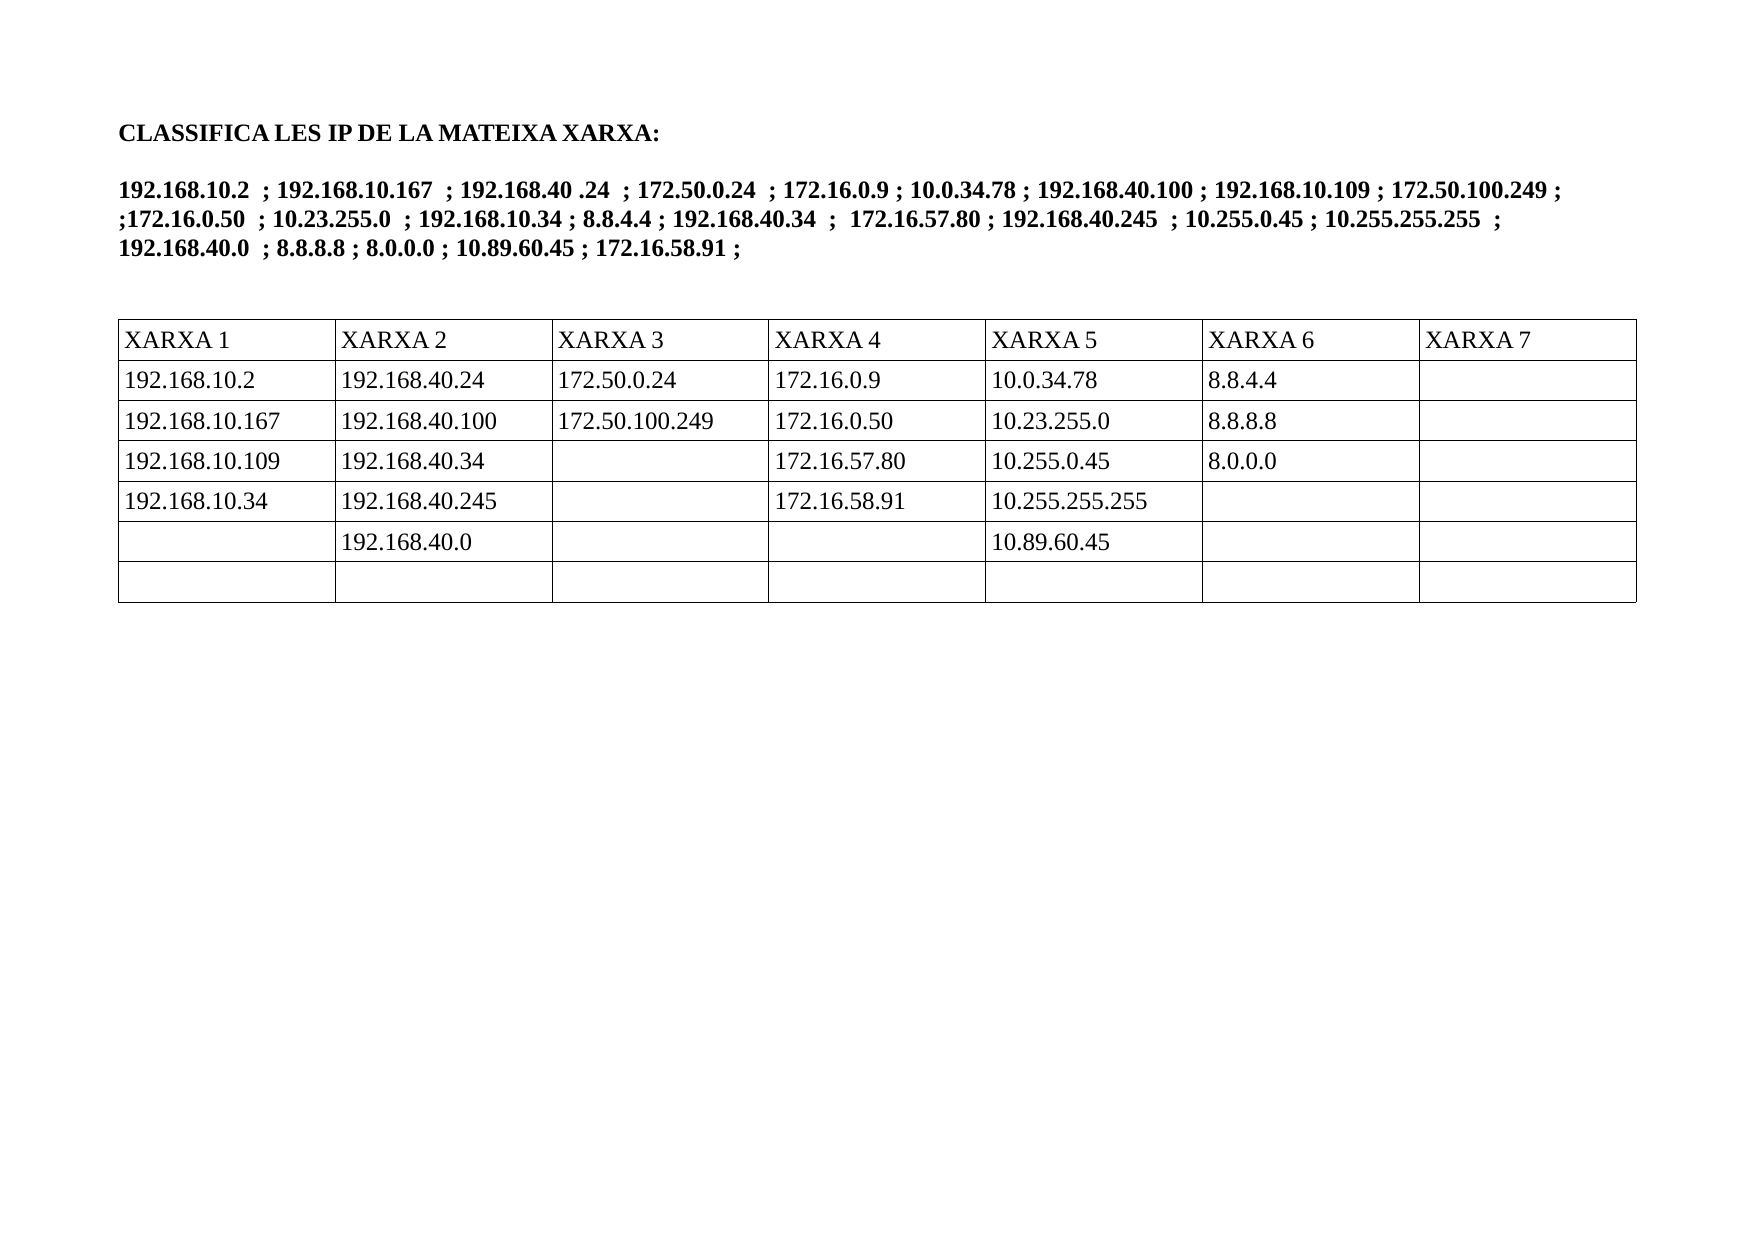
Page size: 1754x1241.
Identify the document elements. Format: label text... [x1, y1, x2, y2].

table_cell 8.8.8.8 [1203, 401, 1419, 440]
table_cell [1420, 361, 1636, 400]
table_cell [553, 562, 768, 602]
table_cell 10.255.0.45 [986, 441, 1202, 481]
table_cell 10.23.255.0 [986, 401, 1202, 440]
table_cell 172.50.0.24 [553, 361, 768, 400]
table_cell 192.168.10.109 [119, 441, 335, 481]
table_cell 192.168.40.245 [336, 482, 552, 521]
table_cell [553, 482, 768, 521]
table_header XARXA 3 [553, 320, 768, 360]
table_cell [1420, 482, 1636, 521]
text CLASSIFICA LES IP DE LA MATEIXA XARXA: [118, 118, 1636, 147]
table_cell [1420, 522, 1636, 561]
table_cell 10.0.34.78 [986, 361, 1202, 400]
table_cell [119, 562, 335, 602]
table_header XARXA 4 [769, 320, 985, 360]
table_cell [1420, 562, 1636, 602]
table_cell 8.0.0.0 [1203, 441, 1419, 481]
table_header XARXA 1 [119, 320, 335, 360]
text 192.168.10.2 ; 192.168.10.167 ; 192.168.40 .24 ; 172.50.0.24 ; 172.16.0.9 ; 10.0.34.78 ; 192.168.40.100 ; 192.168.10.109 ; 172.50.100.249 ; [118, 176, 1636, 204]
table_cell 192.168.40.0 [336, 522, 552, 561]
table_cell [1203, 522, 1419, 561]
table_cell 192.168.10.34 [119, 482, 335, 521]
table_cell [769, 562, 985, 602]
table_cell 172.16.0.9 [769, 361, 985, 400]
text ;172.16.0.50 ; 10.23.255.0 ; 192.168.10.34 ; 8.8.4.4 ; 192.168.40.34 ; 172.16.57.80 ; 192.168.40.245 ; 10.255.0.45 ; 10.255.255.255 ; 192.168.40.0 ; 8.8.8.8 ; 8.0.0.0 ; 10.89.60.45 ; 172.16.58.91 ; [118, 204, 1636, 262]
table_cell [553, 522, 768, 561]
table_cell [119, 522, 335, 561]
table_cell 192.168.10.167 [119, 401, 335, 440]
table_cell [769, 522, 985, 561]
table_cell 192.168.40.34 [336, 441, 552, 481]
table_cell [1420, 401, 1636, 440]
table_cell 172.16.58.91 [769, 482, 985, 521]
table_cell 192.168.10.2 [119, 361, 335, 400]
table_header XARXA 2 [336, 320, 552, 360]
table_header XARXA 6 [1203, 320, 1419, 360]
table_cell 172.16.57.80 [769, 441, 985, 481]
table_cell [1203, 562, 1419, 602]
table_cell 192.168.40.100 [336, 401, 552, 440]
table_cell [1420, 441, 1636, 481]
table_cell [553, 441, 768, 481]
table_cell 192.168.40.24 [336, 361, 552, 400]
table_cell [336, 562, 552, 602]
table_cell 10.89.60.45 [986, 522, 1202, 561]
table_cell [1203, 482, 1419, 521]
table_header XARXA 7 [1420, 320, 1636, 360]
table_cell 172.50.100.249 [553, 401, 768, 440]
table_cell 8.8.4.4 [1203, 361, 1419, 400]
table_header XARXA 5 [986, 320, 1202, 360]
table_cell 10.255.255.255 [986, 482, 1202, 521]
table_cell 172.16.0.50 [769, 401, 985, 440]
table_cell [986, 562, 1202, 602]
